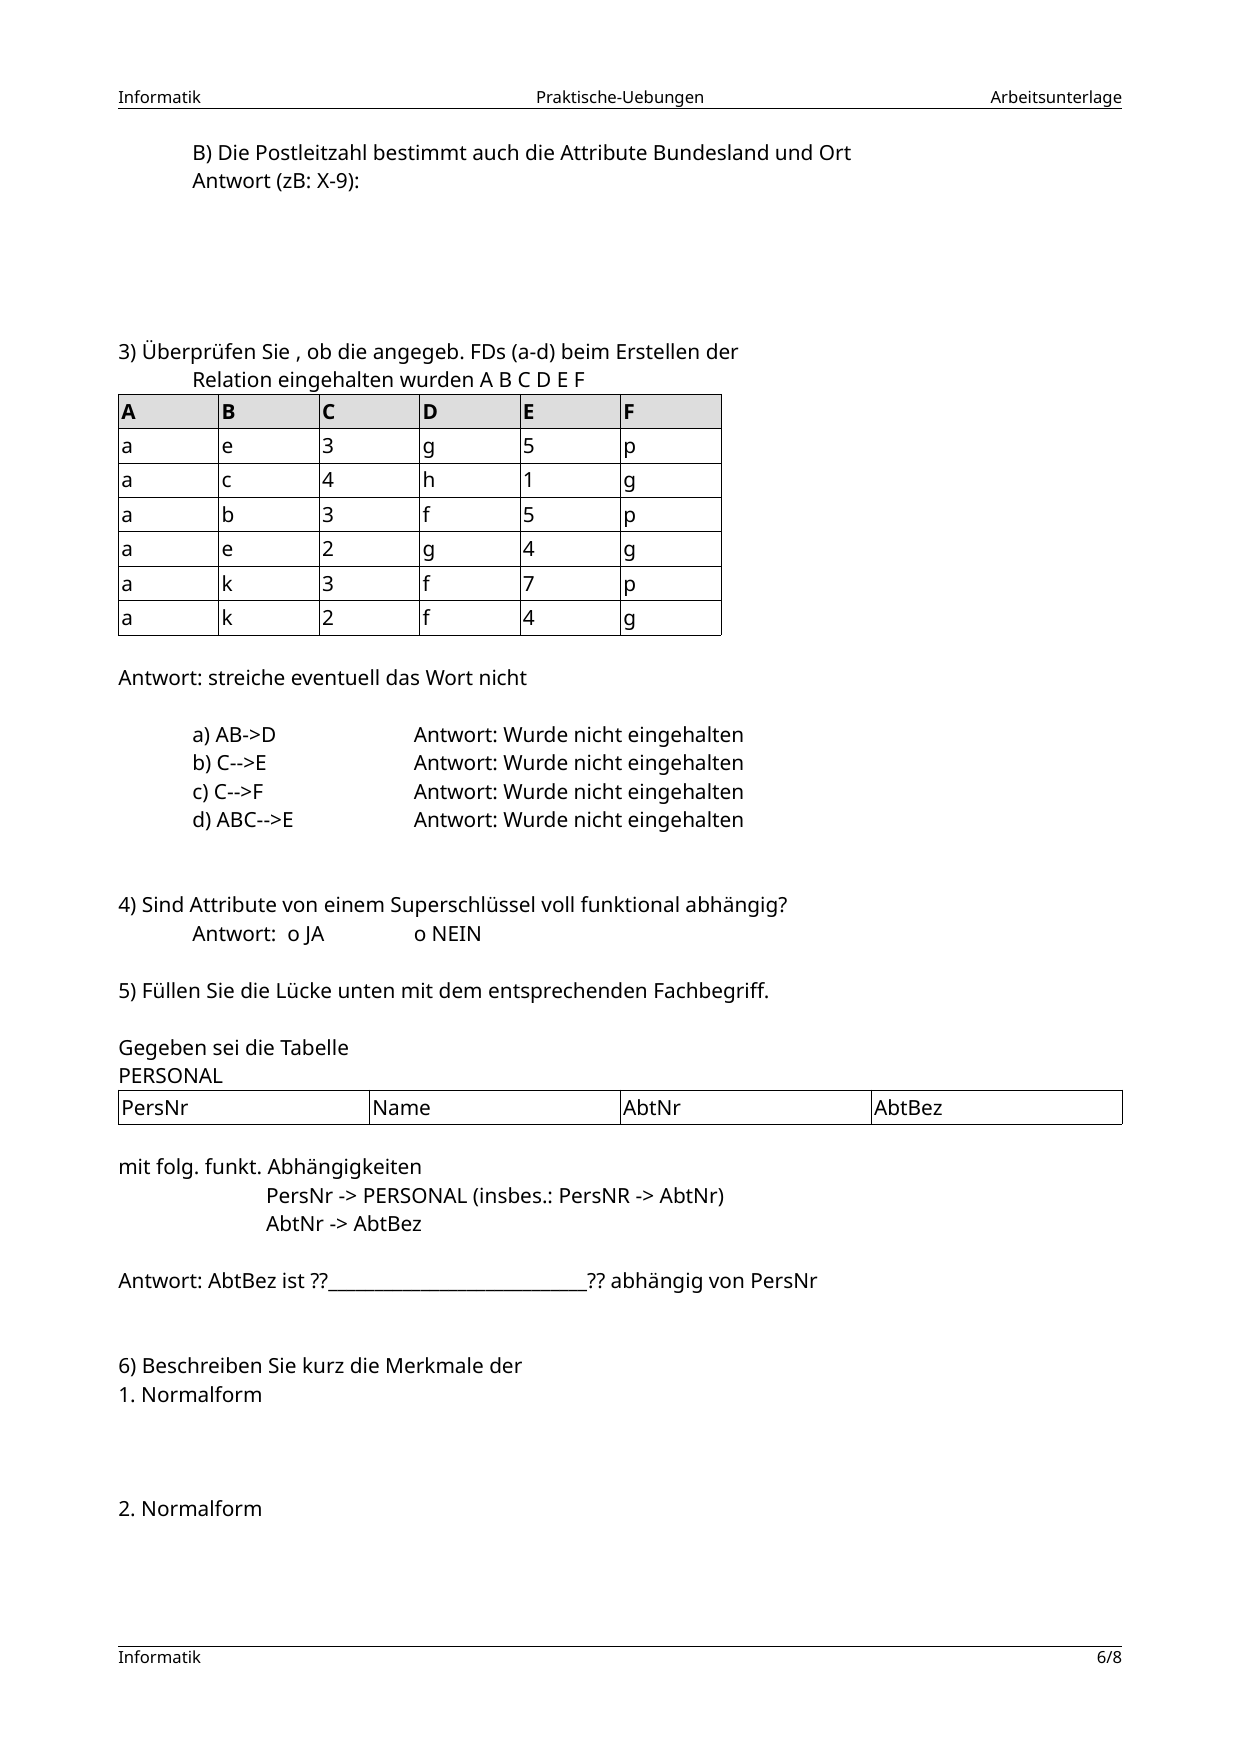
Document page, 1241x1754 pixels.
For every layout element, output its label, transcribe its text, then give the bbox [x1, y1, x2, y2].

table_cell c [219, 464, 319, 497]
table_header A [119, 395, 218, 428]
table_cell e [219, 532, 319, 566]
text c) C-->F Antwort: Wurde nicht eingehalten [118, 777, 1122, 805]
table_cell k [219, 567, 319, 600]
text 2. Normalform [118, 1494, 1122, 1522]
table_cell f [420, 498, 520, 531]
table_cell k [219, 601, 319, 634]
text Antwort (zB: X-9): [118, 166, 1122, 195]
text Relation eingehalten wurden A B C D E F [118, 365, 1122, 394]
table_cell 3 [320, 429, 419, 463]
table_cell g [621, 532, 721, 566]
text d) ABC-->E Antwort: Wurde nicht eingehalten [118, 805, 1122, 834]
table_cell g [621, 464, 721, 497]
text Antwort: AbtBez ist ??____________________________?? abhängig von PersNr [118, 1266, 1122, 1295]
table_cell 4 [320, 464, 419, 497]
table_cell 3 [320, 567, 419, 600]
text PERSONAL [118, 1061, 1122, 1089]
table_cell g [420, 429, 520, 463]
table_cell p [621, 429, 721, 463]
table_cell 1 [521, 464, 620, 497]
table_header D [420, 395, 520, 428]
table_cell f [420, 601, 520, 634]
text mit folg. funkt. Abhängigkeiten [118, 1152, 1122, 1181]
table_cell a [119, 498, 218, 531]
table_cell e [219, 429, 319, 463]
table_header AbtNr [621, 1091, 871, 1124]
table_cell a [119, 532, 218, 566]
text 4) Sind Attribute von einem Superschlüssel voll funktional abhängig? [118, 891, 1122, 919]
table_header AbtBez [872, 1091, 1122, 1124]
table_cell g [621, 601, 721, 634]
table_cell a [119, 464, 218, 497]
table_cell 2 [320, 601, 419, 634]
table_header Name [370, 1091, 620, 1124]
text Antwort: streiche eventuell das Wort nicht [118, 663, 1122, 691]
text PersNr -> PERSONAL (insbes.: PersNR -> AbtNr) [118, 1181, 1122, 1209]
table_cell a [119, 567, 218, 600]
table_header B [219, 395, 319, 428]
table_cell 2 [320, 532, 419, 566]
table_cell b [219, 498, 319, 531]
table_cell 7 [521, 567, 620, 600]
table_cell a [119, 429, 218, 463]
table_header C [320, 395, 419, 428]
text B) Die Postleitzahl bestimmt auch die Attribute Bundesland und Ort [118, 138, 1122, 166]
table_cell 4 [521, 601, 620, 634]
table_cell p [621, 567, 721, 600]
text 1. Normalform [118, 1380, 1122, 1408]
table_cell h [420, 464, 520, 497]
text 6) Beschreiben Sie kurz die Merkmale der [118, 1352, 1122, 1380]
table_cell 4 [521, 532, 620, 566]
text b) C-->E Antwort: Wurde nicht eingehalten [118, 748, 1122, 777]
text a) AB->D Antwort: Wurde nicht eingehalten [118, 720, 1122, 748]
table_cell a [119, 601, 218, 634]
text AbtNr -> AbtBez [118, 1209, 1122, 1238]
text 5) Füllen Sie die Lücke unten mit dem entsprechenden Fachbegriff. [118, 976, 1122, 1004]
table_header F [621, 395, 721, 428]
text 3) Überprüfen Sie , ob die angegeb. FDs (a-d) beim Erstellen der [118, 337, 1122, 365]
text Gegeben sei die Tabelle [118, 1033, 1122, 1061]
text Antwort: o JA o NEIN [118, 919, 1122, 947]
table_cell p [621, 498, 721, 531]
table_cell f [420, 567, 520, 600]
table_cell 5 [521, 429, 620, 463]
table_cell 3 [320, 498, 419, 531]
table_cell g [420, 532, 520, 566]
table_header PersNr [119, 1091, 369, 1124]
table_cell 5 [521, 498, 620, 531]
table_header E [521, 395, 620, 428]
